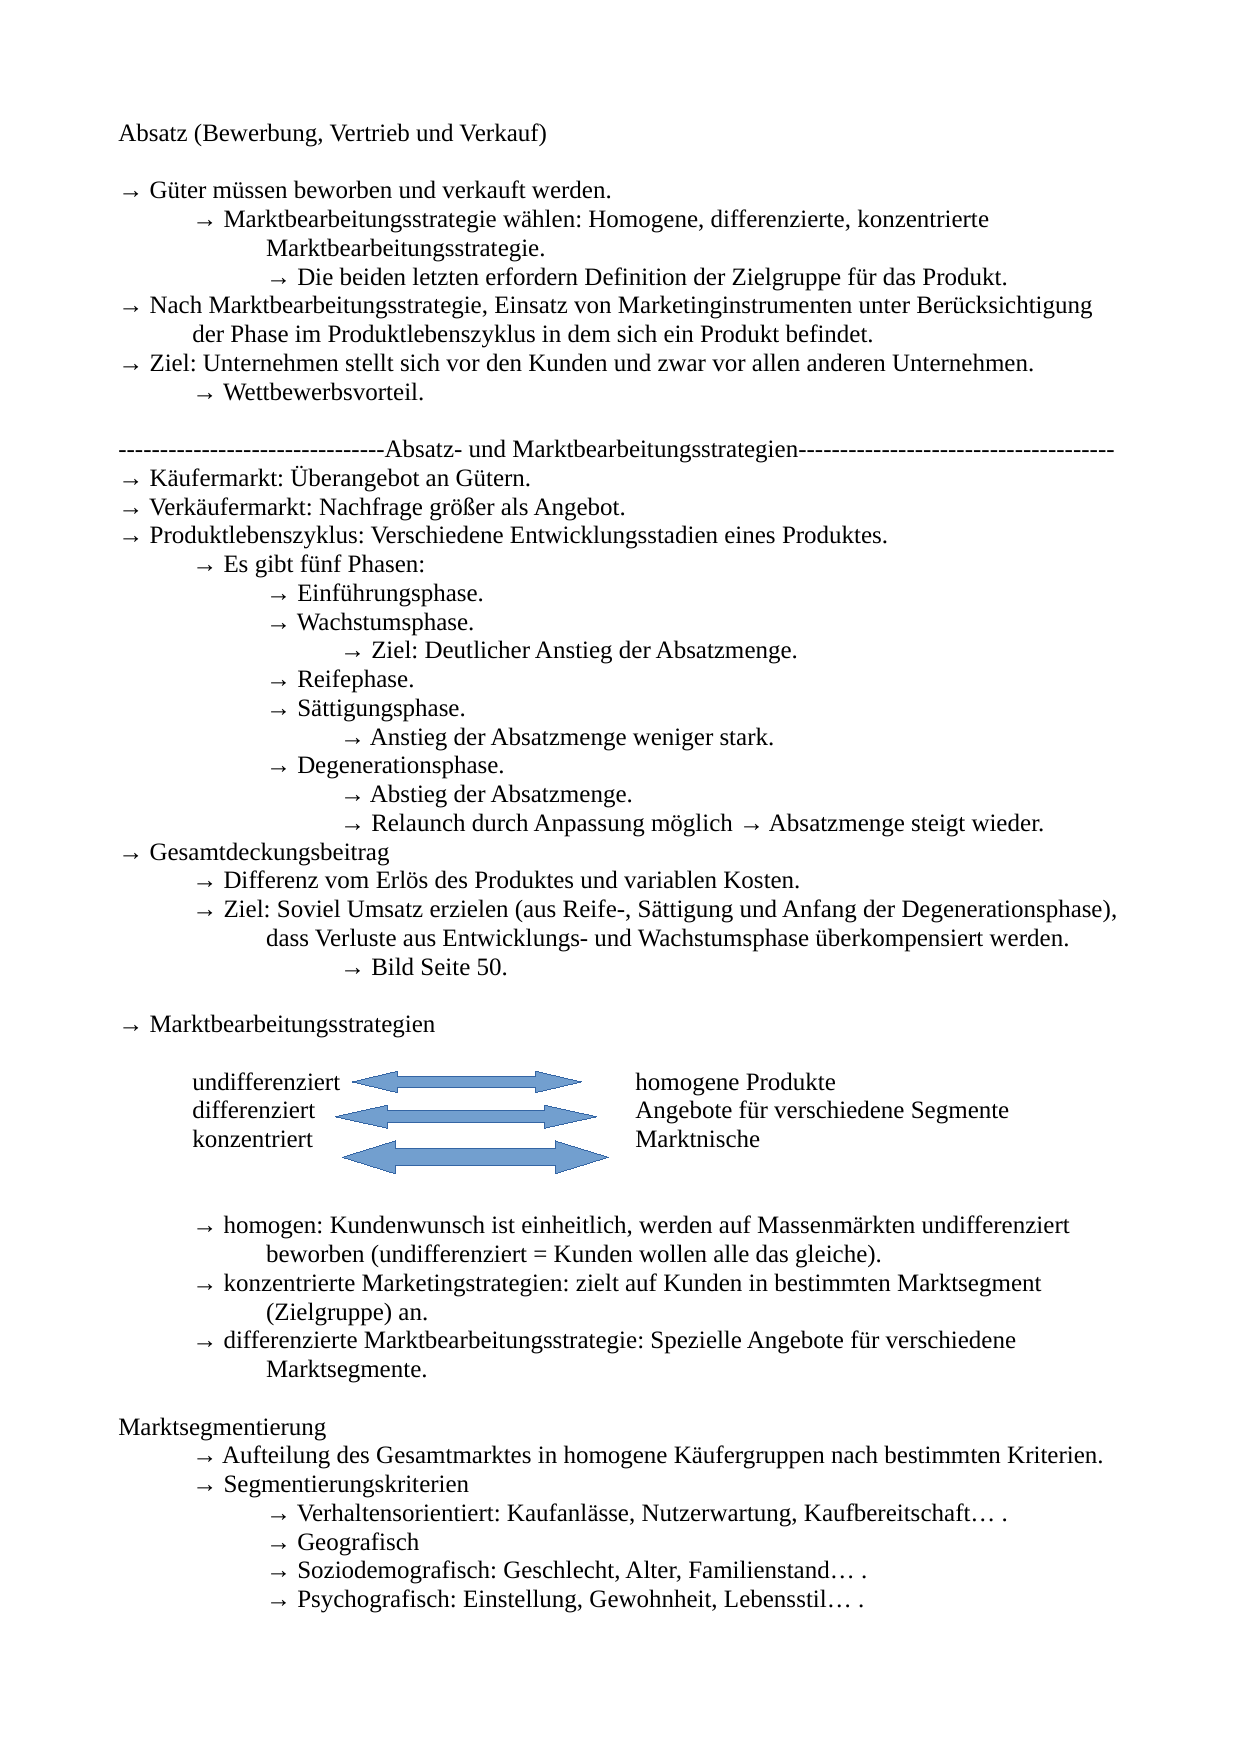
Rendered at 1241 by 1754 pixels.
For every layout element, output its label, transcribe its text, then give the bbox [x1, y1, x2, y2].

text → Ziel: Soviel Umsatz erzielen (aus Reife-, Sättigung und Anfang der Degenerationsphase), [118, 894, 1122, 923]
text → Marktbearbeitungsstrategie wählen: Homogene, differenzierte, konzentrierte [118, 204, 1122, 233]
text → Gesamtdeckungsbeitrag [118, 837, 1122, 866]
text → Psychografisch: Einstellung, Gewohnheit, Lebensstil… . [118, 1584, 1122, 1613]
text --------------------------------Absatz- und Marktbearbeitungsstrategien-------------------------------------- [118, 434, 1122, 463]
text beworben (undifferenziert = Kunden wollen alle das gleiche). [118, 1239, 1122, 1268]
text → Es gibt fünf Phasen: [118, 549, 1122, 578]
text → homogen: Kundenwunsch ist einheitlich, werden auf Massenmärkten undifferenziert [118, 1211, 1122, 1239]
text der Phase im Produktlebenszyklus in dem sich ein Produkt befindet. [118, 319, 1122, 348]
text → Soziodemografisch: Geschlecht, Alter, Familienstand… . [118, 1556, 1122, 1584]
text → Aufteilung des Gesamtmarktes in homogene Käufergruppen nach bestimmten Kriterien. [118, 1441, 1122, 1469]
text (Zielgruppe) an. [118, 1297, 1122, 1326]
text → Anstieg der Absatzmenge weniger stark. [118, 722, 1122, 751]
text differenziert Angebote für verschiedene Segmente [118, 1096, 1122, 1124]
text → Wachstumsphase. [118, 607, 1122, 636]
text → Verkäufermarkt: Nachfrage größer als Angebot. [118, 492, 1122, 521]
text konzentriert Marktnische [118, 1124, 1122, 1153]
text → Ziel: Unternehmen stellt sich vor den Kunden und zwar vor allen anderen Unternehmen. [118, 348, 1122, 377]
text → Geografisch [118, 1527, 1122, 1556]
text → Produktlebenszyklus: Verschiedene Entwicklungsstadien eines Produktes. [118, 521, 1122, 549]
text → Bild Seite 50. [118, 952, 1122, 981]
text → Relaunch durch Anpassung möglich → Absatzmenge steigt wieder. [118, 808, 1122, 837]
text → Wettbewerbsvorteil. [118, 377, 1122, 406]
text → Sättigungsphase. [118, 693, 1122, 722]
text → Verhaltensorientiert: Kaufanlässe, Nutzerwartung, Kaufbereitschaft… . [118, 1498, 1122, 1527]
text → Differenz vom Erlös des Produktes und variablen Kosten. [118, 866, 1122, 894]
text Marktsegmentierung [118, 1412, 1122, 1441]
text dass Verluste aus Entwicklungs- und Wachstumsphase überkompensiert werden. [118, 923, 1122, 952]
text → Käufermarkt: Überangebot an Gütern. [118, 463, 1122, 492]
text Marktbearbeitungsstrategie. [118, 233, 1122, 262]
text Absatz (Bewerbung, Vertrieb und Verkauf) [118, 118, 1122, 147]
text undifferenziert homogene Produkte [118, 1067, 1122, 1096]
text → Nach Marktbearbeitungsstrategie, Einsatz von Marketinginstrumenten unter Berücksichtigung [118, 291, 1122, 319]
text Marktsegmente. [118, 1354, 1122, 1383]
text → Reifephase. [118, 664, 1122, 693]
text → Abstieg der Absatzmenge. [118, 779, 1122, 808]
text → Degenerationsphase. [118, 751, 1122, 779]
text → Die beiden letzten erfordern Definition der Zielgruppe für das Produkt. [118, 262, 1122, 291]
text → Marktbearbeitungsstrategien [118, 1009, 1122, 1038]
text → Güter müssen beworben und verkauft werden. [118, 176, 1122, 204]
text → differenzierte Marktbearbeitungsstrategie: Spezielle Angebote für verschiedene [118, 1326, 1122, 1354]
text → Ziel: Deutlicher Anstieg der Absatzmenge. [118, 636, 1122, 664]
text → konzentrierte Marketingstrategien: zielt auf Kunden in bestimmten Marktsegment [118, 1268, 1122, 1297]
text → Segmentierungskriterien [118, 1469, 1122, 1498]
text → Einführungsphase. [118, 578, 1122, 607]
